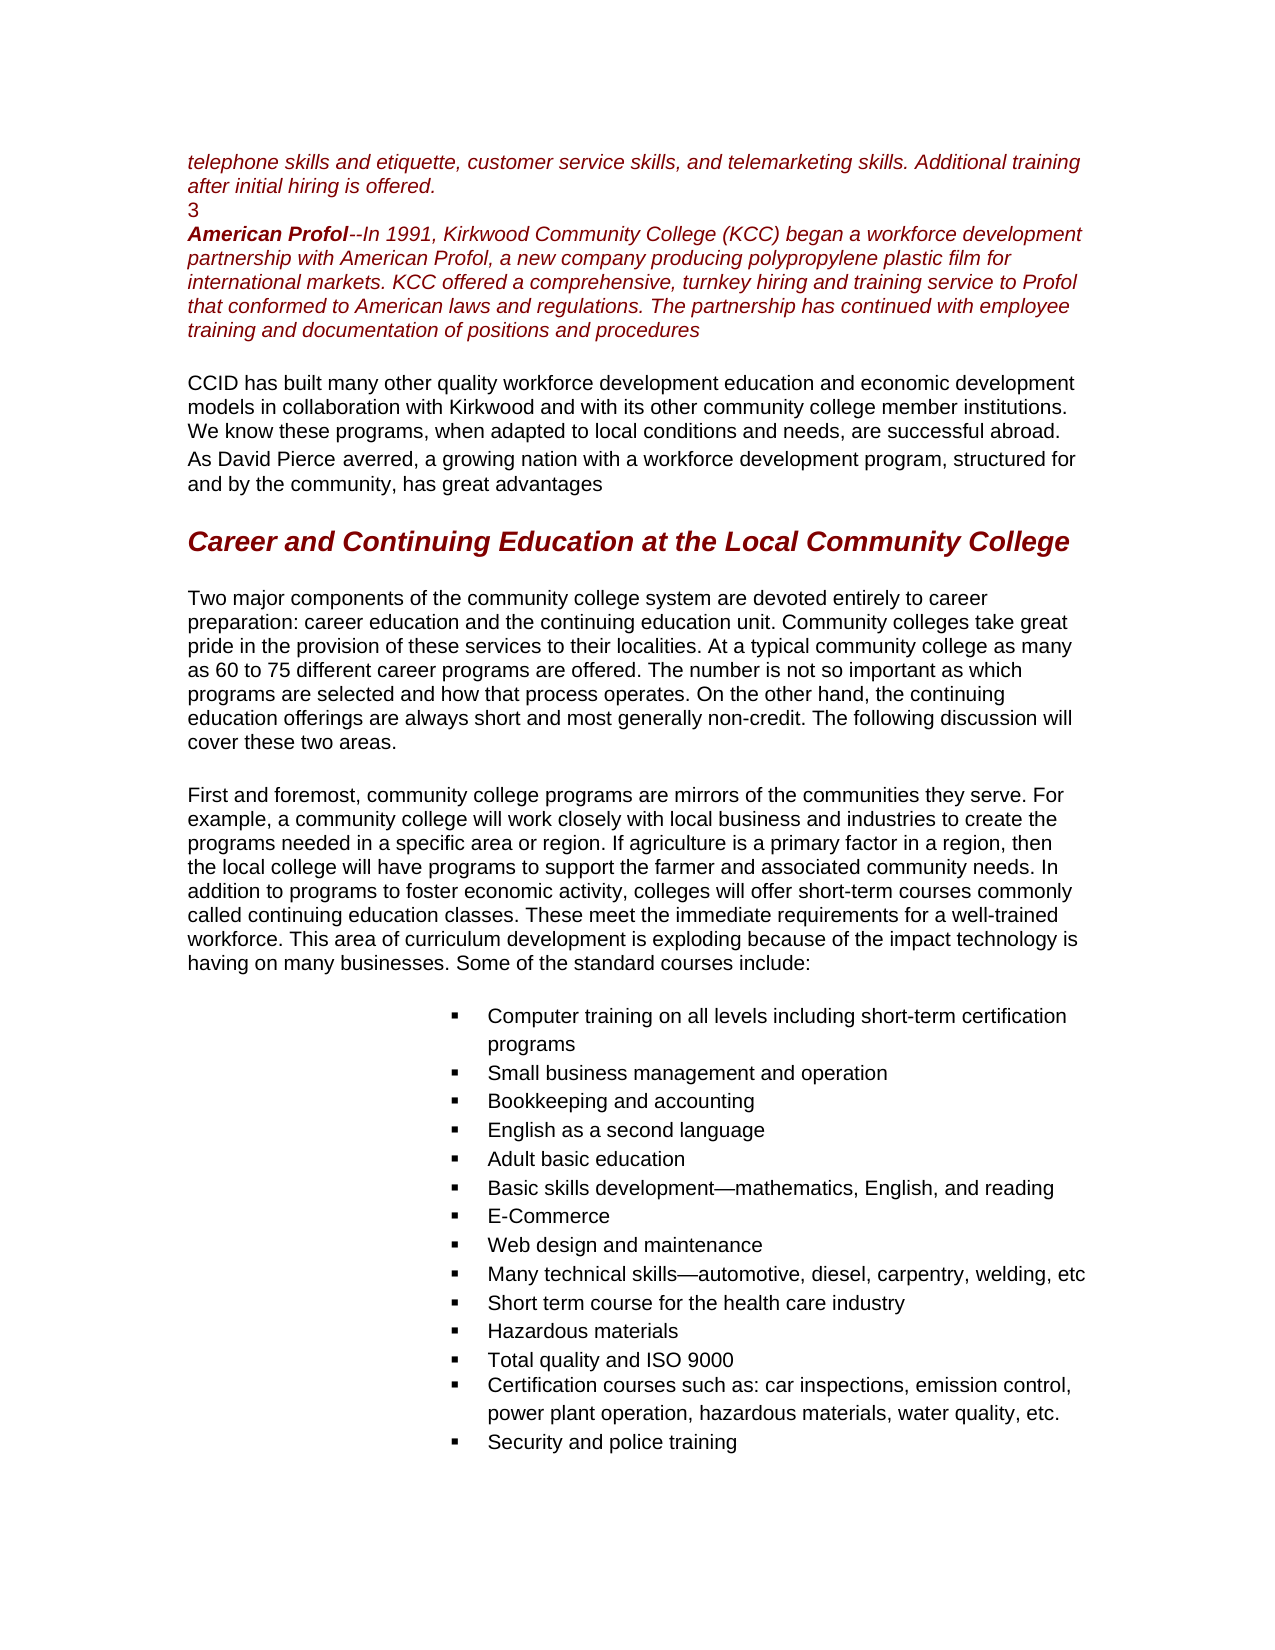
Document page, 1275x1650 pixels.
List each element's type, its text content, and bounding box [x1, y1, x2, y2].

list Short term course for the health care industry [450, 1287, 1087, 1315]
list Web design and maintenance [450, 1229, 1087, 1258]
text telephone skills and etiquette, customer service skills, and telemarketing skills. Additional training after initial hiring is offered. [187, 150, 1087, 198]
list Adult basic education [450, 1143, 1087, 1172]
list E-Commerce [450, 1200, 1087, 1229]
list Certification courses such as: car inspections, emission control, power plant operation, hazardous materials, water quality, etc. [450, 1373, 1087, 1426]
list Security and police training [450, 1426, 1087, 1454]
text 3 [187, 198, 1087, 222]
list Computer training on all levels including short-term certification programs [450, 1004, 1087, 1057]
list Basic skills development—mathematics, English, and reading [450, 1172, 1087, 1200]
text Two major components of the community college system are devoted entirely to career preparation: career education and the continuing education unit. Community colleges take great pride in the provision of these services to their localities. At a typical community college as many as 60 to 75 different career programs are offered. The number is not so important as which programs are selected and how that process operates. On the other hand, the continuing education offerings are always short and most generally non-credit. The following discussion will cover these two areas. [187, 586, 1087, 754]
list Small business management and operation [450, 1057, 1087, 1085]
text First and foremost, community college programs are mirrors of the communities they serve. For example, a community college will work closely with local business and industries to create the programs needed in a specific area or region. If agriculture is a primary factor in a region, then the local college will have programs to support the farmer and associated community needs. In addition to programs to foster economic activity, colleges will offer short-term courses commonly called continuing education classes. These meet the immediate requirements for a well-trained workforce. This area of curriculum development is exploding because of the impact technology is having on many businesses. Some of the standard courses include: [187, 783, 1087, 975]
text Career and Continuing Education at the Local Community College [187, 524, 1087, 557]
list English as a second language [450, 1114, 1087, 1143]
list Hazardous materials [450, 1315, 1087, 1344]
list Bookkeeping and accounting [450, 1085, 1087, 1114]
text CCID has built many other quality workforce development education and economic development models in collaboration with Kirkwood and with its other community college member institutions. We know these programs, when adapted to local conditions and needs, are successful abroad. As David Pierce averred, a growing nation with a workforce development program, structured for and by the community, has great advantages [187, 371, 1087, 495]
text American Profol--In 1991, Kirkwood Community College (KCC) began a workforce development partnership with American Profol, a new company producing polypropylene plastic film for international markets. KCC offered a comprehensive, turnkey hiring and training service to Profol that conformed to American laws and regulations. The partnership has continued with employee training and documentation of positions and procedures [187, 222, 1087, 342]
list Total quality and ISO 9000 [450, 1344, 1087, 1373]
list Many technical skills—automotive, diesel, carpentry, welding, etc [450, 1258, 1087, 1287]
